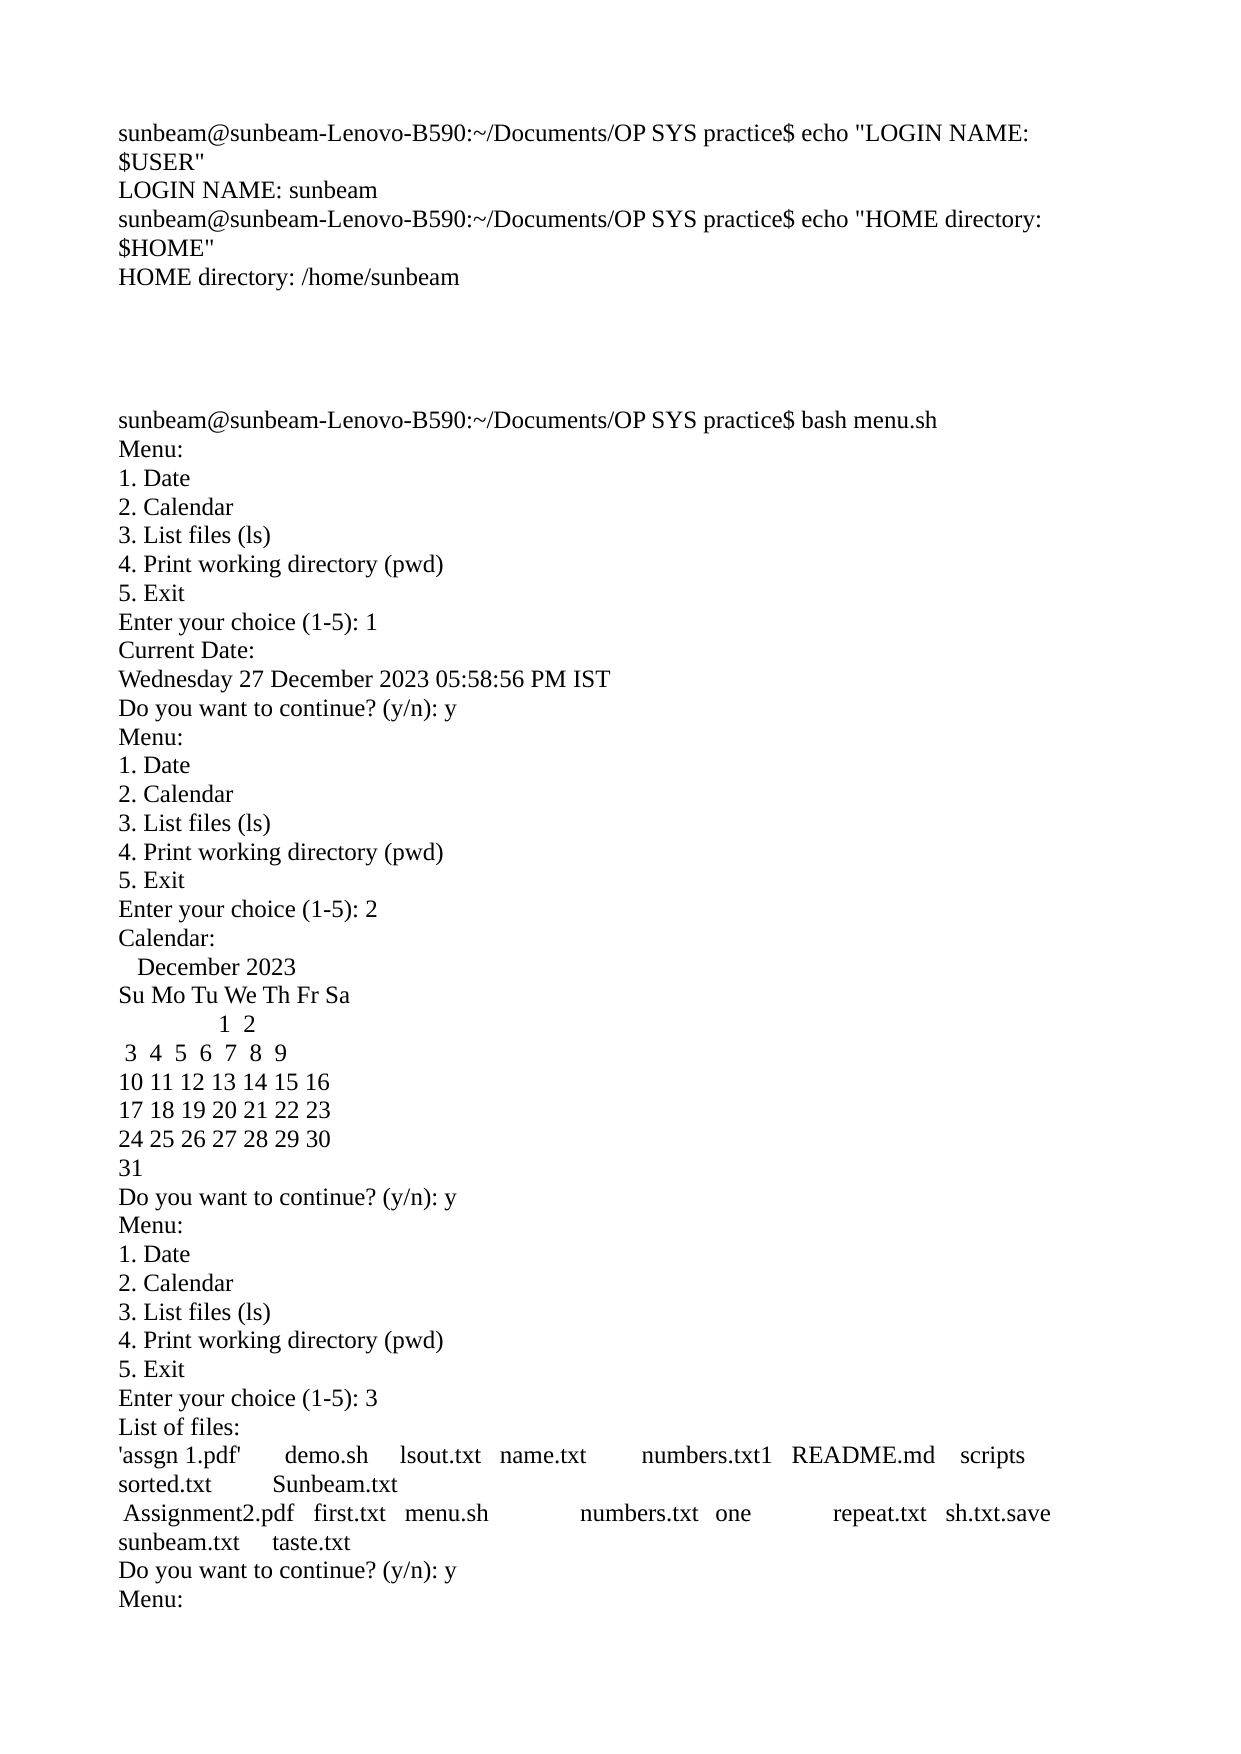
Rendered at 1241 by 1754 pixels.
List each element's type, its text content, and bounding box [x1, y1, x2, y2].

text LOGIN NAME: sunbeam [118, 176, 1122, 204]
text 2. Calendar [118, 492, 1122, 521]
text 5. Exit [118, 866, 1122, 894]
text Current Date: [118, 636, 1122, 664]
text 5. Exit [118, 1354, 1122, 1383]
text December 2023 [118, 952, 1122, 981]
text 2. Calendar [118, 1268, 1122, 1297]
text 3. List files (ls) [118, 1297, 1122, 1326]
text 10 11 12 13 14 15 16 [118, 1067, 1122, 1096]
text sunbeam@sunbeam-Lenovo-B590:~/Documents/OP SYS practice$ bash menu.sh [118, 406, 1122, 434]
text 5. Exit [118, 578, 1122, 607]
text 17 18 19 20 21 22 23 [118, 1096, 1122, 1124]
text sunbeam@sunbeam-Lenovo-B590:~/Documents/OP SYS practice$ echo "LOGIN NAME: $USER" [118, 118, 1122, 176]
text 3. List files (ls) [118, 521, 1122, 549]
text 'assgn 1.pdf' demo.sh lsout.txt name.txt numbers.txt1 README.md scripts sorted.txt Sunbeam.txt [118, 1441, 1122, 1498]
text Calendar: [118, 923, 1122, 952]
text Enter your choice (1-5): 3 [118, 1383, 1122, 1412]
text List of files: [118, 1412, 1122, 1441]
text 4. Print working directory (pwd) [118, 1326, 1122, 1354]
text 3 4 5 6 7 8 9 [118, 1038, 1122, 1067]
text Menu: [118, 1584, 1122, 1613]
text Menu: [118, 1211, 1122, 1239]
text Do you want to continue? (y/n): y [118, 1182, 1122, 1211]
text Menu: [118, 722, 1122, 751]
text 1. Date [118, 751, 1122, 779]
text Su Mo Tu We Th Fr Sa [118, 981, 1122, 1009]
text Wednesday 27 December 2023 05:58:56 PM IST [118, 664, 1122, 693]
text 24 25 26 27 28 29 30 [118, 1124, 1122, 1153]
text Assignment2.pdf first.txt menu.sh numbers.txt one repeat.txt sh.txt.save sunbeam.txt taste.txt [118, 1498, 1122, 1556]
text HOME directory: /home/sunbeam [118, 262, 1122, 291]
text Do you want to continue? (y/n): y [118, 1556, 1122, 1584]
text Enter your choice (1-5): 2 [118, 894, 1122, 923]
text 4. Print working directory (pwd) [118, 549, 1122, 578]
text 2. Calendar [118, 779, 1122, 808]
text 3. List files (ls) [118, 808, 1122, 837]
text sunbeam@sunbeam-Lenovo-B590:~/Documents/OP SYS practice$ echo "HOME directory: $HOME" [118, 204, 1122, 262]
text 1. Date [118, 1239, 1122, 1268]
text 1. Date [118, 463, 1122, 492]
text 31 [118, 1153, 1122, 1182]
text 1 2 [118, 1009, 1122, 1038]
text Do you want to continue? (y/n): y [118, 693, 1122, 722]
text Menu: [118, 434, 1122, 463]
text 4. Print working directory (pwd) [118, 837, 1122, 866]
text Enter your choice (1-5): 1 [118, 607, 1122, 636]
